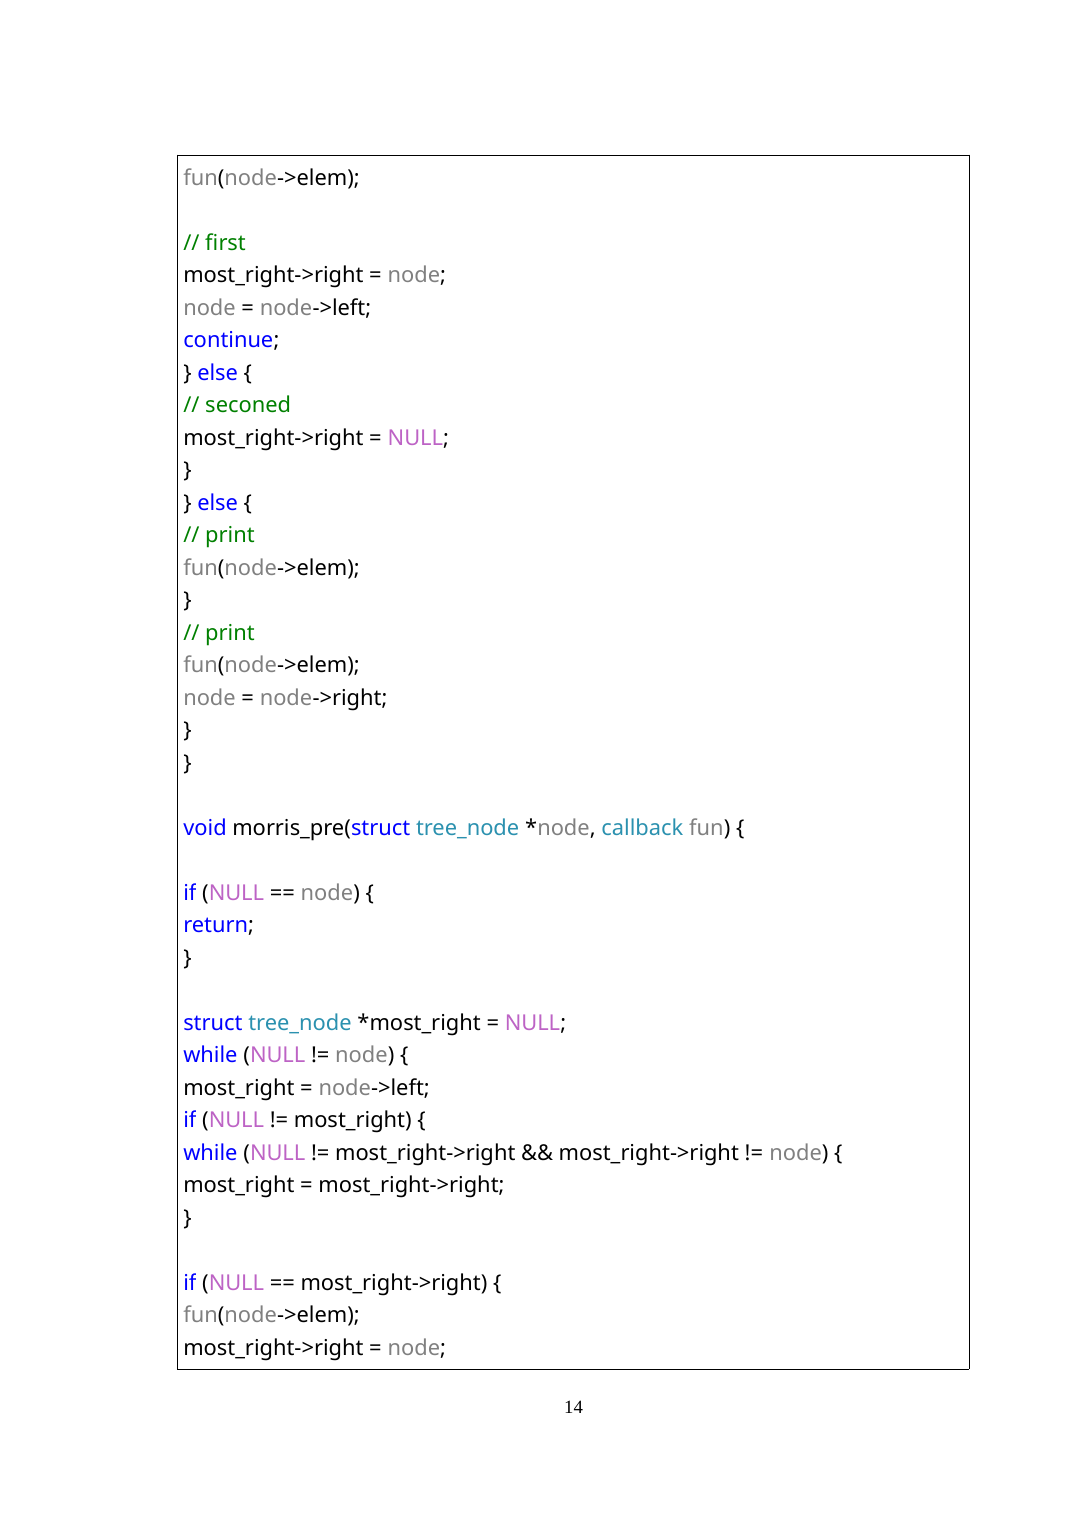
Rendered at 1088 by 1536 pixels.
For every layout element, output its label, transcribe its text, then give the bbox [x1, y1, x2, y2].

table_header fun(node->elem); // first most_right->right = node; node = node->left; continue; } else { // seconed most_right->right = NULL; } } else { // print fun(node->elem); } // print fun(node->elem); node = node->right; } } void morris_pre(struct tree_node *node, callback fun) { if (NULL == node) { return; } struct tree_node *most_right = NULL; while (NULL != node) { most_right = node->left; if (NULL != most_right) { while (NULL != most_right->right && most_right->right != node) { most_right = most_right->right; } if (NULL == most_right->right) { fun(node->elem); most_right->right = node; [178, 156, 969, 1369]
